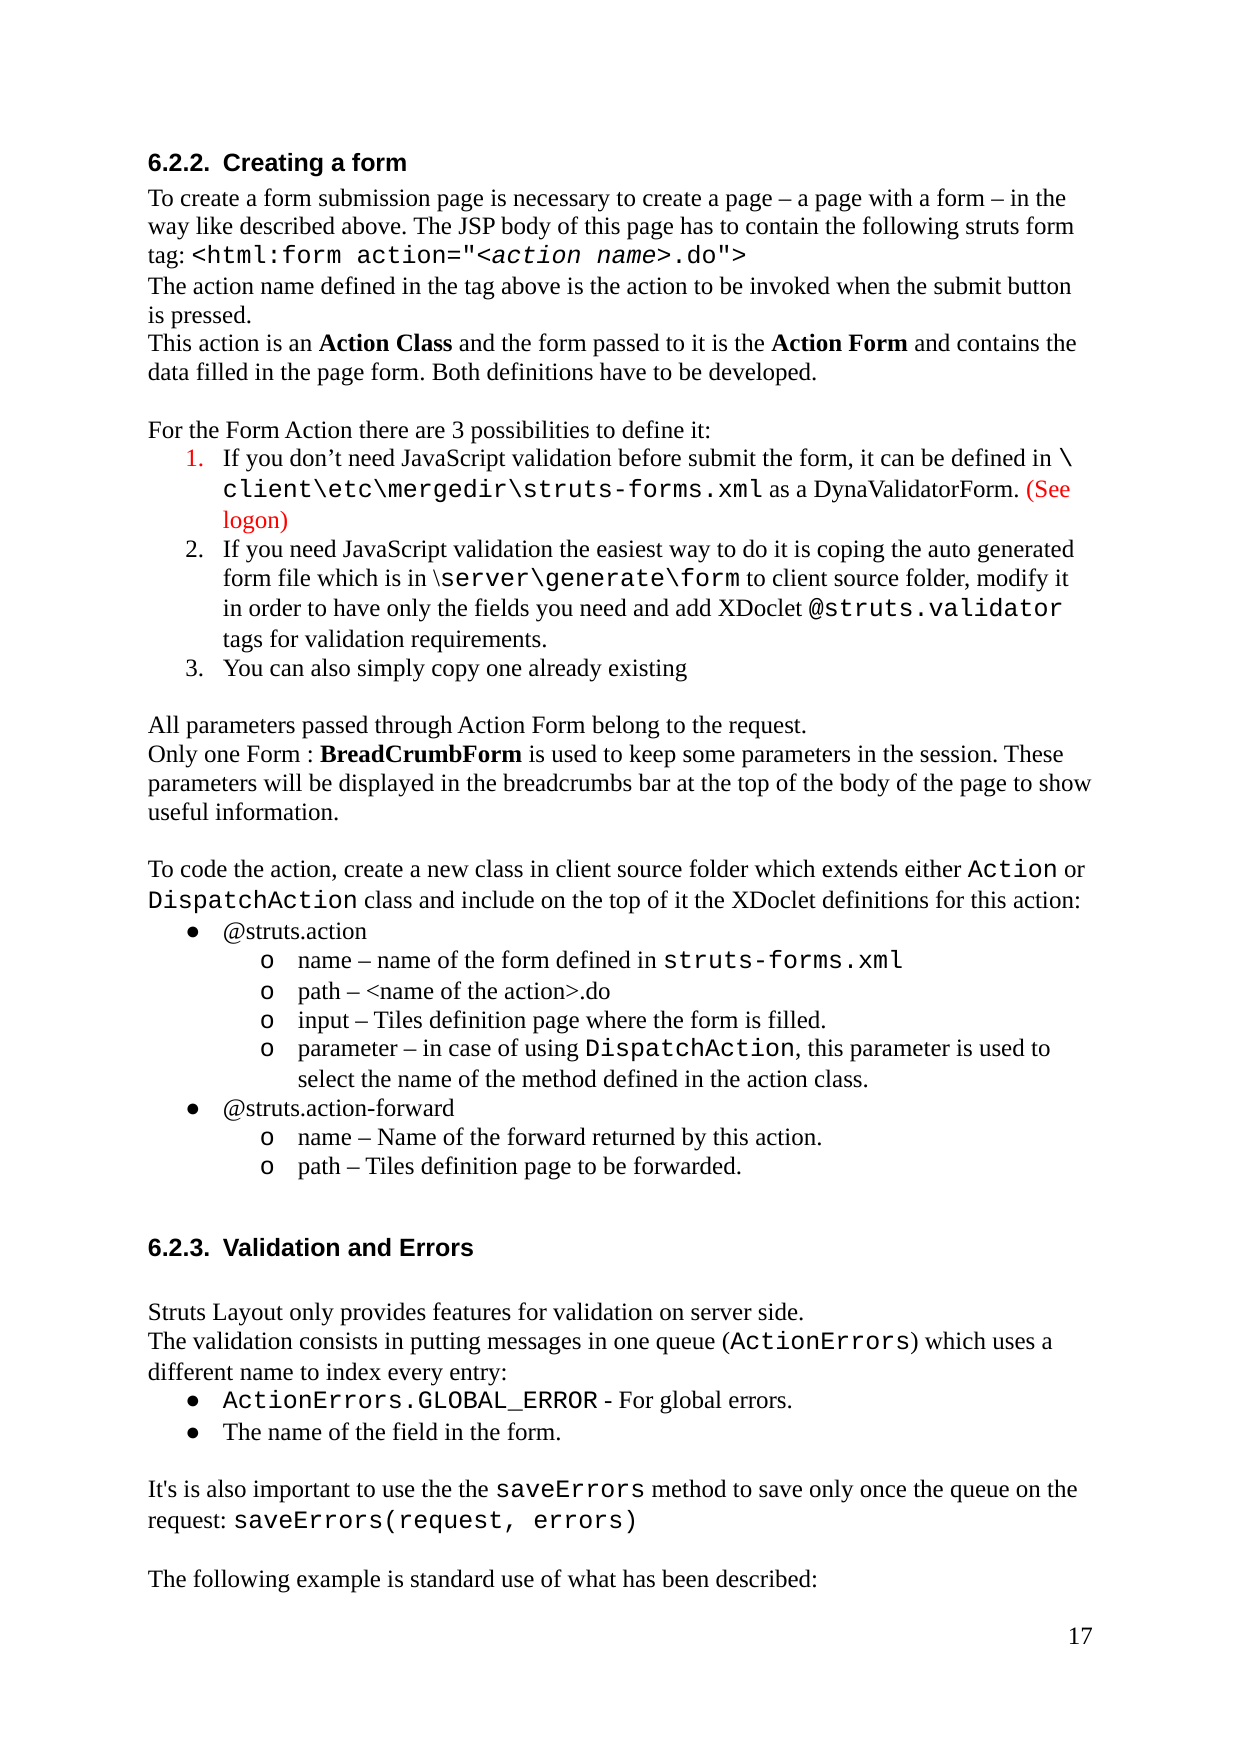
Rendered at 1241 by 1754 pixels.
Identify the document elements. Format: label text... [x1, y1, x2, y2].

list name – Name of the forward returned by this action. [260, 1122, 1093, 1151]
list parameter – in case of using DispatchAction, this parameter is used to select the name of the method defined in the action class. [260, 1033, 1093, 1093]
list The name of the field in the form. [185, 1416, 1093, 1445]
list name – name of the form defined in struts-forms.xml [260, 945, 1093, 976]
list @struts.action-forward [185, 1093, 1093, 1122]
list path – <name of the action>.do [260, 976, 1093, 1004]
list ActionErrors.GLOBAL_ERROR - For global errors. [185, 1386, 1093, 1416]
text All parameters passed through Action Form belong to the request. [148, 711, 1093, 739]
list @struts.action [185, 916, 1093, 945]
subtitle Creating a form [148, 148, 1093, 176]
list path – Tiles definition page to be forwarded. [260, 1151, 1093, 1180]
text This action is an Action Class and the form passed to it is the Action Form and contains the data filled in the page form. Both definitions have to be developed. [148, 328, 1093, 386]
text For the Form Action there are 3 possibilities to define it: [148, 415, 1093, 443]
text It's is also important to use the the saveErrors method to save only once the queue on the request: saveErrors(request, errors) [148, 1474, 1093, 1536]
text The action name defined in the tag above is the action to be invoked when the submit button is pressed. [148, 271, 1093, 328]
text To create a form submission page is necessary to create a page – a page with a form – in the way like described above. The JSP body of this page has to contain the following struts form tag: <html:form action="<action name>.do"> [148, 183, 1093, 271]
list If you don’t need JavaScript validation before submit the form, it can be defined in \client\etc\mergedir\struts-forms.xml as a DynaValidatorForm. (See logon) [185, 443, 1093, 534]
subtitle Validation and Errors [148, 1233, 1093, 1262]
text Struts Layout only provides features for validation on server side. [148, 1297, 1093, 1326]
text Only one Form : BreadCrumbForm is used to keep some parameters in the session. These parameters will be displayed in the breadcrumbs bar at the top of the body of the page to show useful information. [148, 739, 1093, 826]
text The validation consists in putting messages in one queue (ActionErrors) which uses a different name to index every entry: [148, 1326, 1093, 1386]
list If you need JavaScript validation the easiest way to do it is coping the auto generated form file which is in \server\generate\form to client source folder, modify it in order to have only the fields you need and add XDoclet @struts.validator tags for validation requirements. [185, 534, 1093, 653]
list input – Tiles definition page where the form is filled. [260, 1004, 1093, 1033]
list You can also simply copy one already existing [185, 653, 1093, 682]
text To code the action, create a new class in client source folder which extends either Action or DispatchAction class and include on the top of it the XDoclet definitions for this action: [148, 854, 1093, 916]
text The following example is standard use of what has been described: [148, 1564, 1093, 1593]
